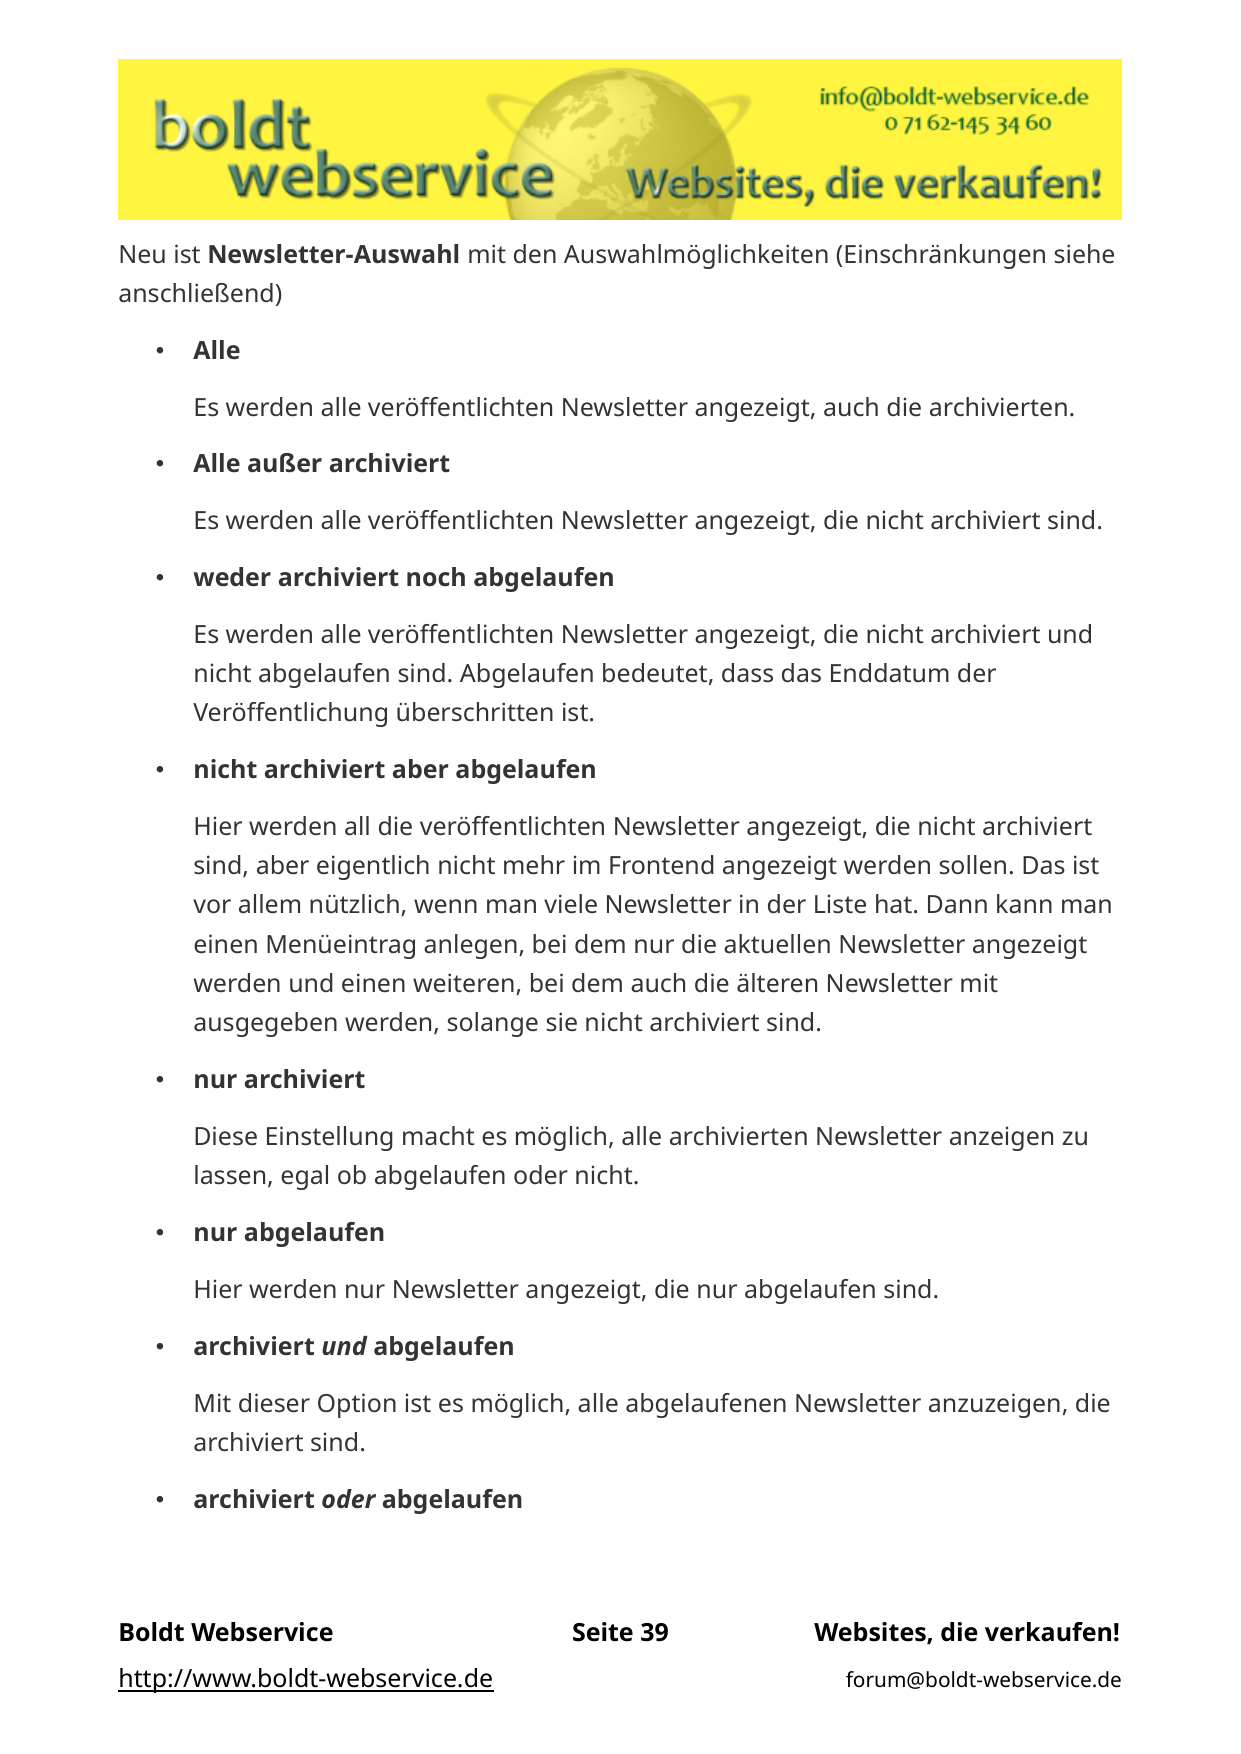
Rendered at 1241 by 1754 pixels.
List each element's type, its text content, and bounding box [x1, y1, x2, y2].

list Es werden alle veröffentlichten Newsletter angezeigt, die nicht archiviert und nicht abgelaufen sind. Abgelaufen bedeutet, dass das Enddatum der Veröffentlichung überschritten ist. [156, 617, 1122, 729]
list Hier werden all die veröffentlichten Newsletter angezeigt, die nicht archiviert sind, aber eigentlich nicht mehr im Frontend angezeigt werden sollen. Das ist vor allem nützlich, wenn man viele Newsletter in der Liste hat. Dann kann man einen Menüeintrag anlegen, bei dem nur die aktuellen Newsletter angezeigt werden und einen weiteren, bei dem auch die älteren Newsletter mit ausgegeben werden, solange sie nicht archiviert sind. [156, 809, 1122, 1039]
list Alle außer archiviert [156, 446, 1122, 480]
list Es werden alle veröffentlichten Newsletter angezeigt, auch die archivierten. [156, 389, 1122, 423]
text Neu ist Newsletter-Auswahl mit den Auswahlmöglichkeiten (Einschränkungen siehe anschließend) [118, 236, 1122, 309]
list archiviert oder abgelaufen [156, 1481, 1122, 1515]
list Mit dieser Option ist es möglich, alle abgelaufenen Newsletter anzuzeigen, die archiviert sind. [156, 1385, 1122, 1458]
list weder archiviert noch abgelaufen [156, 560, 1122, 594]
list Diese Einstellung macht es möglich, alle archivierten Newsletter anzeigen zu lassen, egal ob abgelaufen oder nicht. [156, 1118, 1122, 1192]
list Hier werden nur Newsletter angezeigt, die nur abgelaufen sind. [156, 1271, 1122, 1305]
picture [118, 59, 1123, 220]
list Alle [156, 332, 1122, 366]
list Es werden alle veröffentlichten Newsletter angezeigt, die nicht archiviert sind. [156, 503, 1122, 537]
list archiviert und abgelaufen [156, 1328, 1122, 1362]
list nur archiviert [156, 1061, 1122, 1096]
list nur abgelaufen [156, 1214, 1122, 1248]
list nicht archiviert aber abgelaufen [156, 752, 1122, 786]
